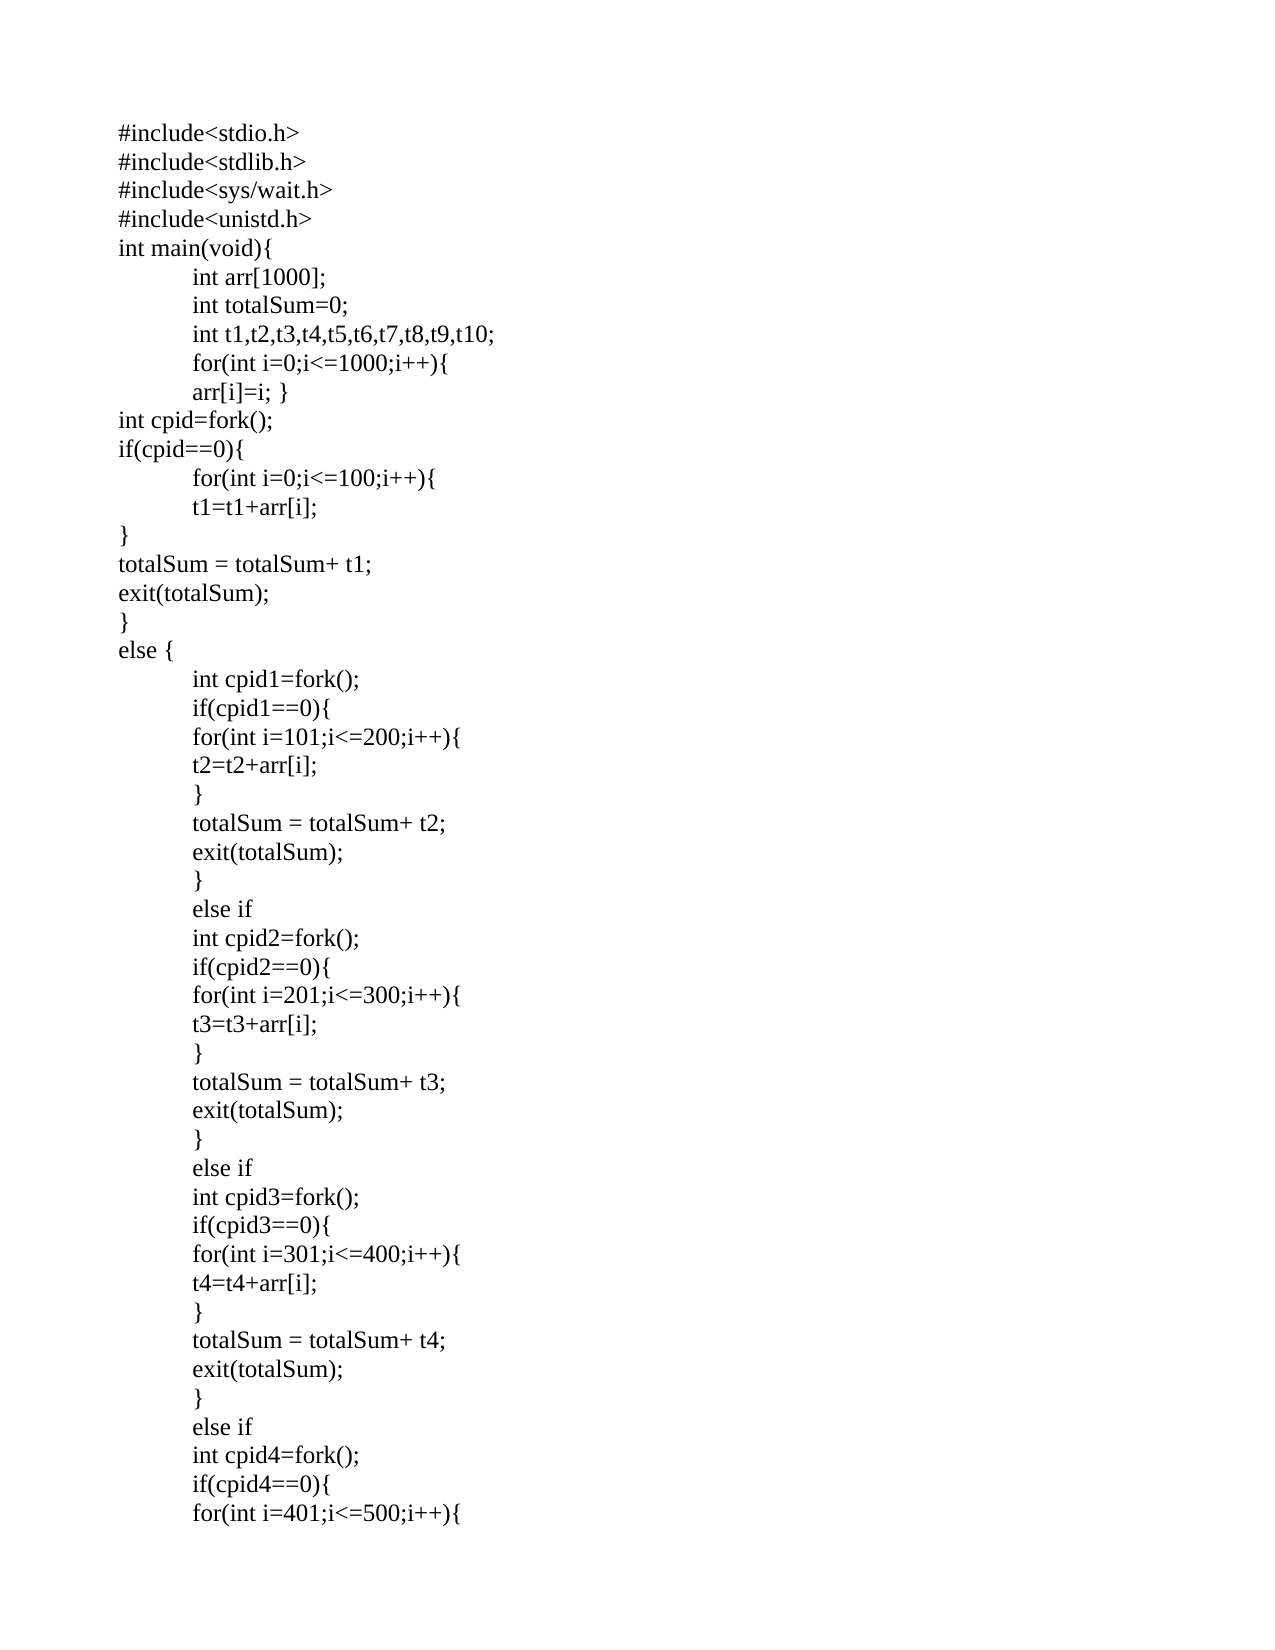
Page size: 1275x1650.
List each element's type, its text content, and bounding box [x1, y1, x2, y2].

text exit(totalSum); [118, 578, 1157, 607]
text #include<stdlib.h> [118, 147, 1157, 176]
text for(int i=0;i<=1000;i++){ [118, 348, 1157, 377]
text if(cpid2==0){ [118, 952, 1157, 981]
text for(int i=201;i<=300;i++){ [118, 981, 1157, 1009]
text totalSum = totalSum+ t2; [118, 808, 1157, 837]
text t3=t3+arr[i]; [118, 1009, 1157, 1038]
text if(cpid==0){ [118, 434, 1157, 463]
text else if [118, 1153, 1157, 1182]
text int arr[1000]; [118, 262, 1157, 291]
text for(int i=401;i<=500;i++){ [118, 1498, 1157, 1527]
text arr[i]=i; } [118, 377, 1157, 406]
text else { [118, 636, 1157, 664]
text int totalSum=0; [118, 291, 1157, 319]
text int main(void){ [118, 233, 1157, 262]
text int cpid3=fork(); [118, 1182, 1157, 1211]
text int cpid4=fork(); [118, 1441, 1157, 1469]
text else if [118, 894, 1157, 923]
text totalSum = totalSum+ t4; [118, 1326, 1157, 1354]
text } [118, 521, 1157, 549]
text #include<sys/wait.h> [118, 176, 1157, 204]
text totalSum = totalSum+ t3; [118, 1067, 1157, 1096]
text if(cpid1==0){ [118, 693, 1157, 722]
text t4=t4+arr[i]; [118, 1268, 1157, 1297]
text int cpid=fork(); [118, 406, 1157, 434]
text int cpid1=fork(); [118, 664, 1157, 693]
text for(int i=101;i<=200;i++){ [118, 722, 1157, 751]
text if(cpid4==0){ [118, 1469, 1157, 1498]
text exit(totalSum); [118, 1096, 1157, 1124]
text t1=t1+arr[i]; [118, 492, 1157, 521]
text int cpid2=fork(); [118, 923, 1157, 952]
text totalSum = totalSum+ t1; [118, 549, 1157, 578]
text } [118, 779, 1157, 808]
text else if [118, 1412, 1157, 1441]
text } [118, 1297, 1157, 1326]
text int t1,t2,t3,t4,t5,t6,t7,t8,t9,t10; [118, 319, 1157, 348]
text exit(totalSum); [118, 837, 1157, 866]
text #include<unistd.h> [118, 204, 1157, 233]
text } [118, 1038, 1157, 1067]
text for(int i=301;i<=400;i++){ [118, 1239, 1157, 1268]
text #include<stdio.h> [118, 118, 1157, 147]
text } [118, 866, 1157, 894]
text t2=t2+arr[i]; [118, 751, 1157, 779]
text if(cpid3==0){ [118, 1211, 1157, 1239]
text exit(totalSum); [118, 1354, 1157, 1383]
text for(int i=0;i<=100;i++){ [118, 463, 1157, 492]
text } [118, 1124, 1157, 1153]
text } [118, 1383, 1157, 1412]
text } [118, 607, 1157, 636]
